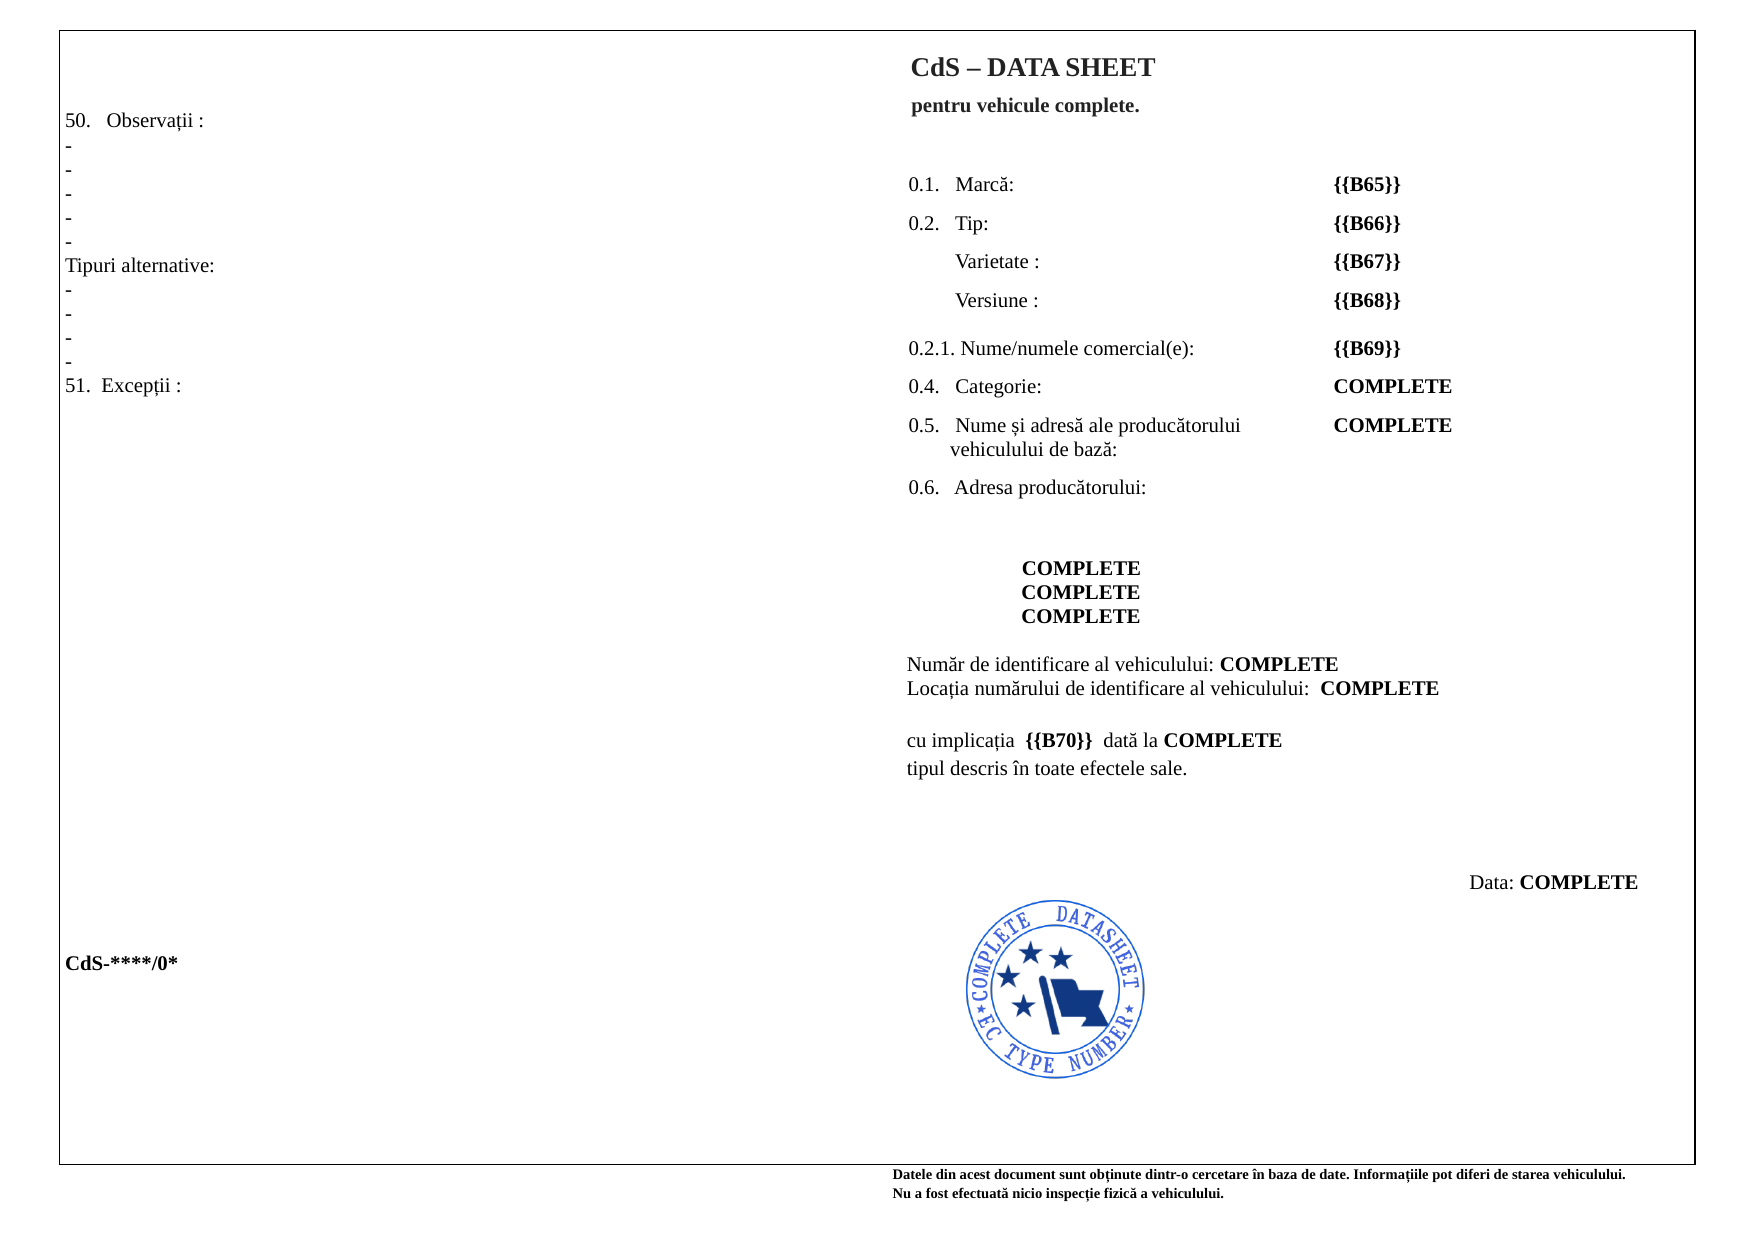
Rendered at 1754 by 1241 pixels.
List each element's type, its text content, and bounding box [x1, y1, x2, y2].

picture [945, 879, 1165, 1099]
table_header CdS – DATA SHEET pentru vehicule complete. COMPLETE COMPLETE COMPLETE Număr de identificare al vehiculului: COMPLETE Locația numărului de identificare al vehiculului: COMPLETE cu implicația {{B70}} dată la COMPLETE tipul descris în toate efectele sale. Data: COMPLETE [885, 31, 1694, 1164]
table_header {{B65}} {{B66}} {{B67}} {{B68}} {{B69}} COMPLETE COMPLETE [1328, 119, 1690, 556]
table_header 50. Observații : - - - - - Tipuri alternative: - - - - 51. Excepții : CdS-****/0* [60, 31, 885, 1164]
text Nu a fost efectuată nicio inspecție fizică a vehiculului. [59, 1185, 1695, 1201]
table_header 0.1. Marcă: 0.2. Tip: Varietate : Versiune : 0.2.1. Nume/numele comercial(e): 0.4. Categorie: 0.5. Nume și adresă ale producătorului vehiculului de bază: 0.6. Adresa producătorului: [903, 119, 1327, 556]
text Datele din acest document sunt obținute dintr-o cercetare în baza de date. Informațiile pot diferi de starea vehiculului. [59, 1165, 1695, 1182]
